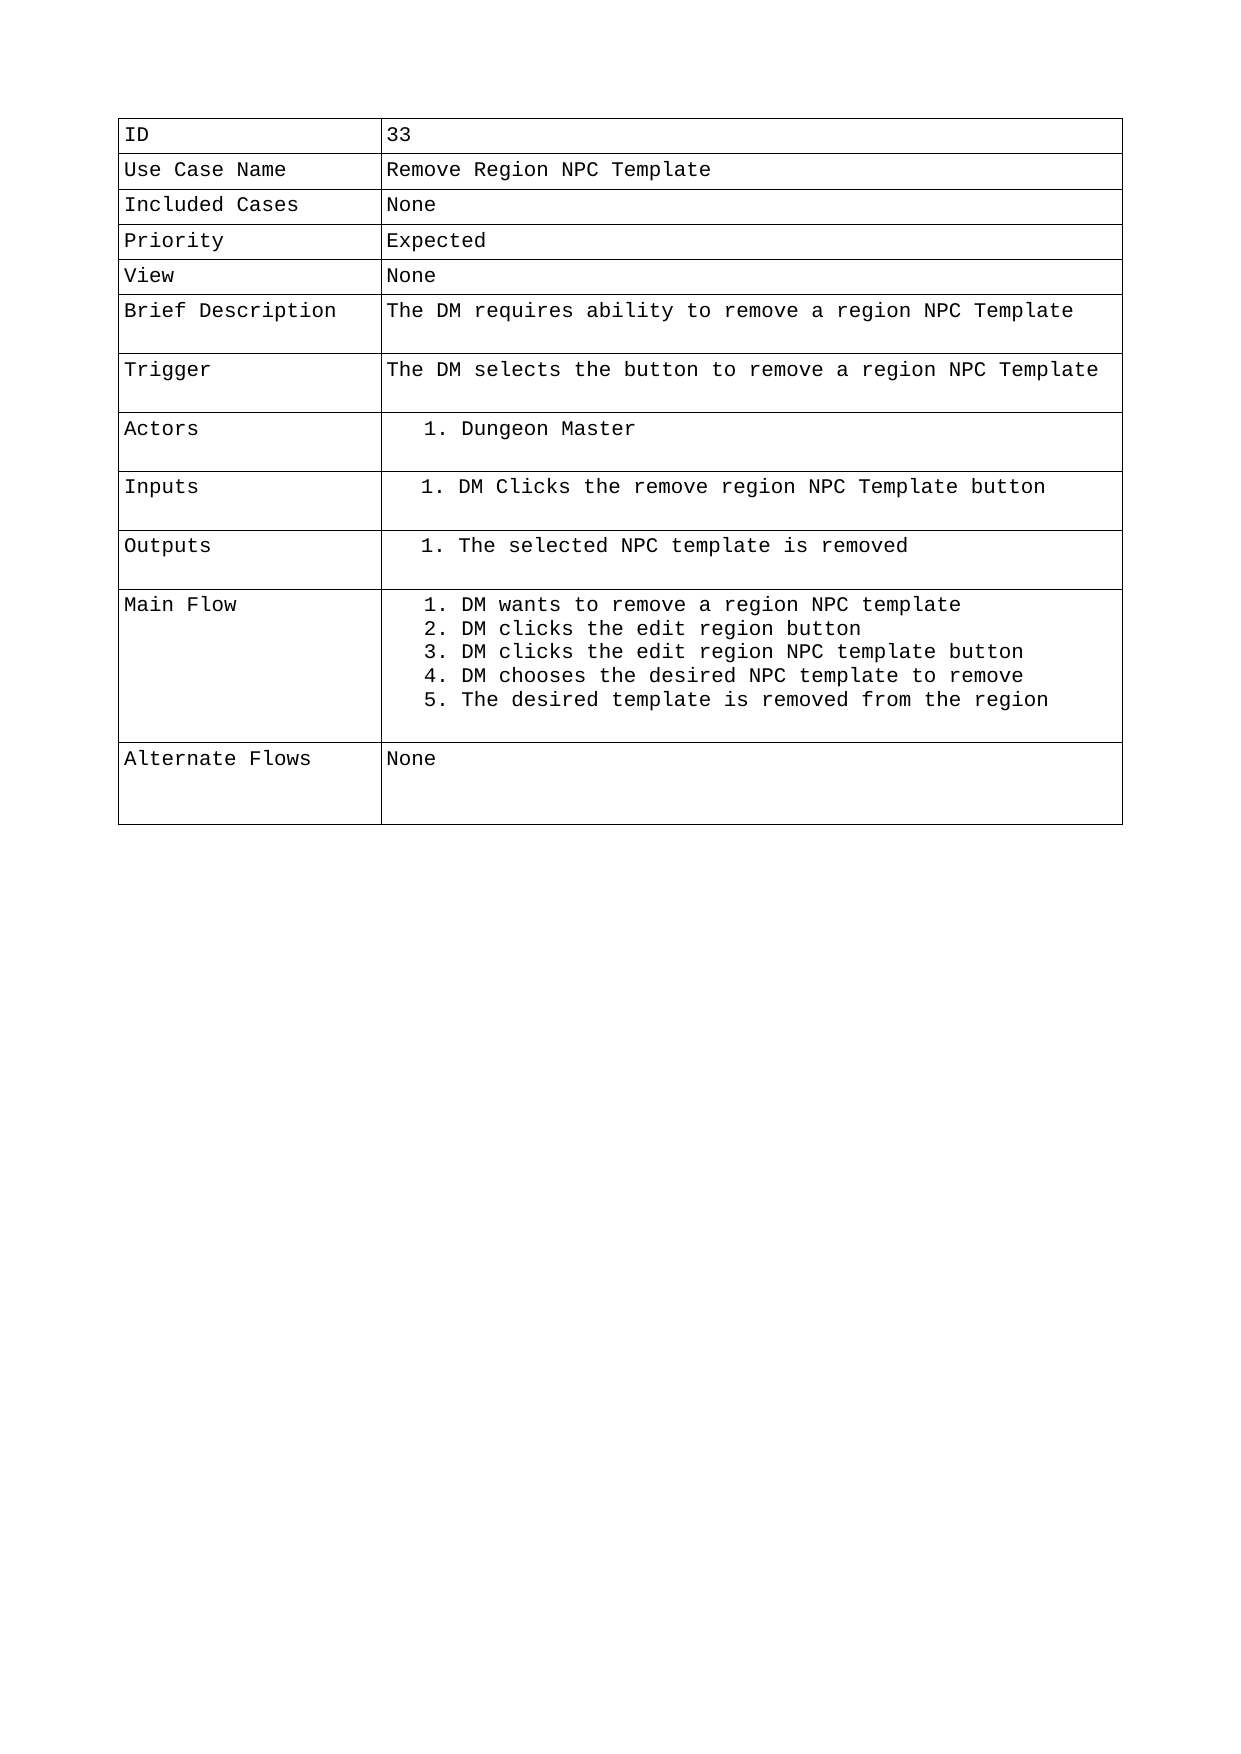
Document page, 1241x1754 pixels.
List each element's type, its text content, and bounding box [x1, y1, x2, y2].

table_cell Included Cases [119, 190, 381, 224]
table_cell View [119, 260, 381, 294]
table_cell 1. DM Clicks the remove region NPC Template button [382, 472, 1122, 529]
table_cell The DM requires ability to remove a region NPC Template [382, 295, 1122, 353]
table_cell Priority [119, 225, 381, 259]
table_cell Expected [382, 225, 1122, 259]
table_cell The DM selects the button to remove a region NPC Template [382, 354, 1122, 412]
table_cell None [382, 743, 1122, 824]
table_cell None [382, 190, 1122, 224]
table_cell Actors [119, 413, 381, 471]
table_cell Outputs [119, 531, 381, 588]
table_cell 1. The selected NPC template is removed [382, 531, 1122, 588]
table_cell Brief Description [119, 295, 381, 353]
table_cell 1. Dungeon Master [382, 413, 1122, 471]
table_cell Remove Region NPC Template [382, 154, 1122, 188]
table_header ID [119, 119, 381, 153]
table_header 33 [382, 119, 1122, 153]
table_cell Use Case Name [119, 154, 381, 188]
table_cell Main Flow [119, 590, 381, 742]
table_cell Trigger [119, 354, 381, 412]
table_cell Inputs [119, 472, 381, 529]
table_cell None [382, 260, 1122, 294]
table_cell 1. DM wants to remove a region NPC template 2. DM clicks the edit region button 3. DM clicks the edit region NPC template button 4. DM chooses the desired NPC template to remove 5. The desired template is removed from the region [382, 590, 1122, 742]
table_cell Alternate Flows [119, 743, 381, 824]
